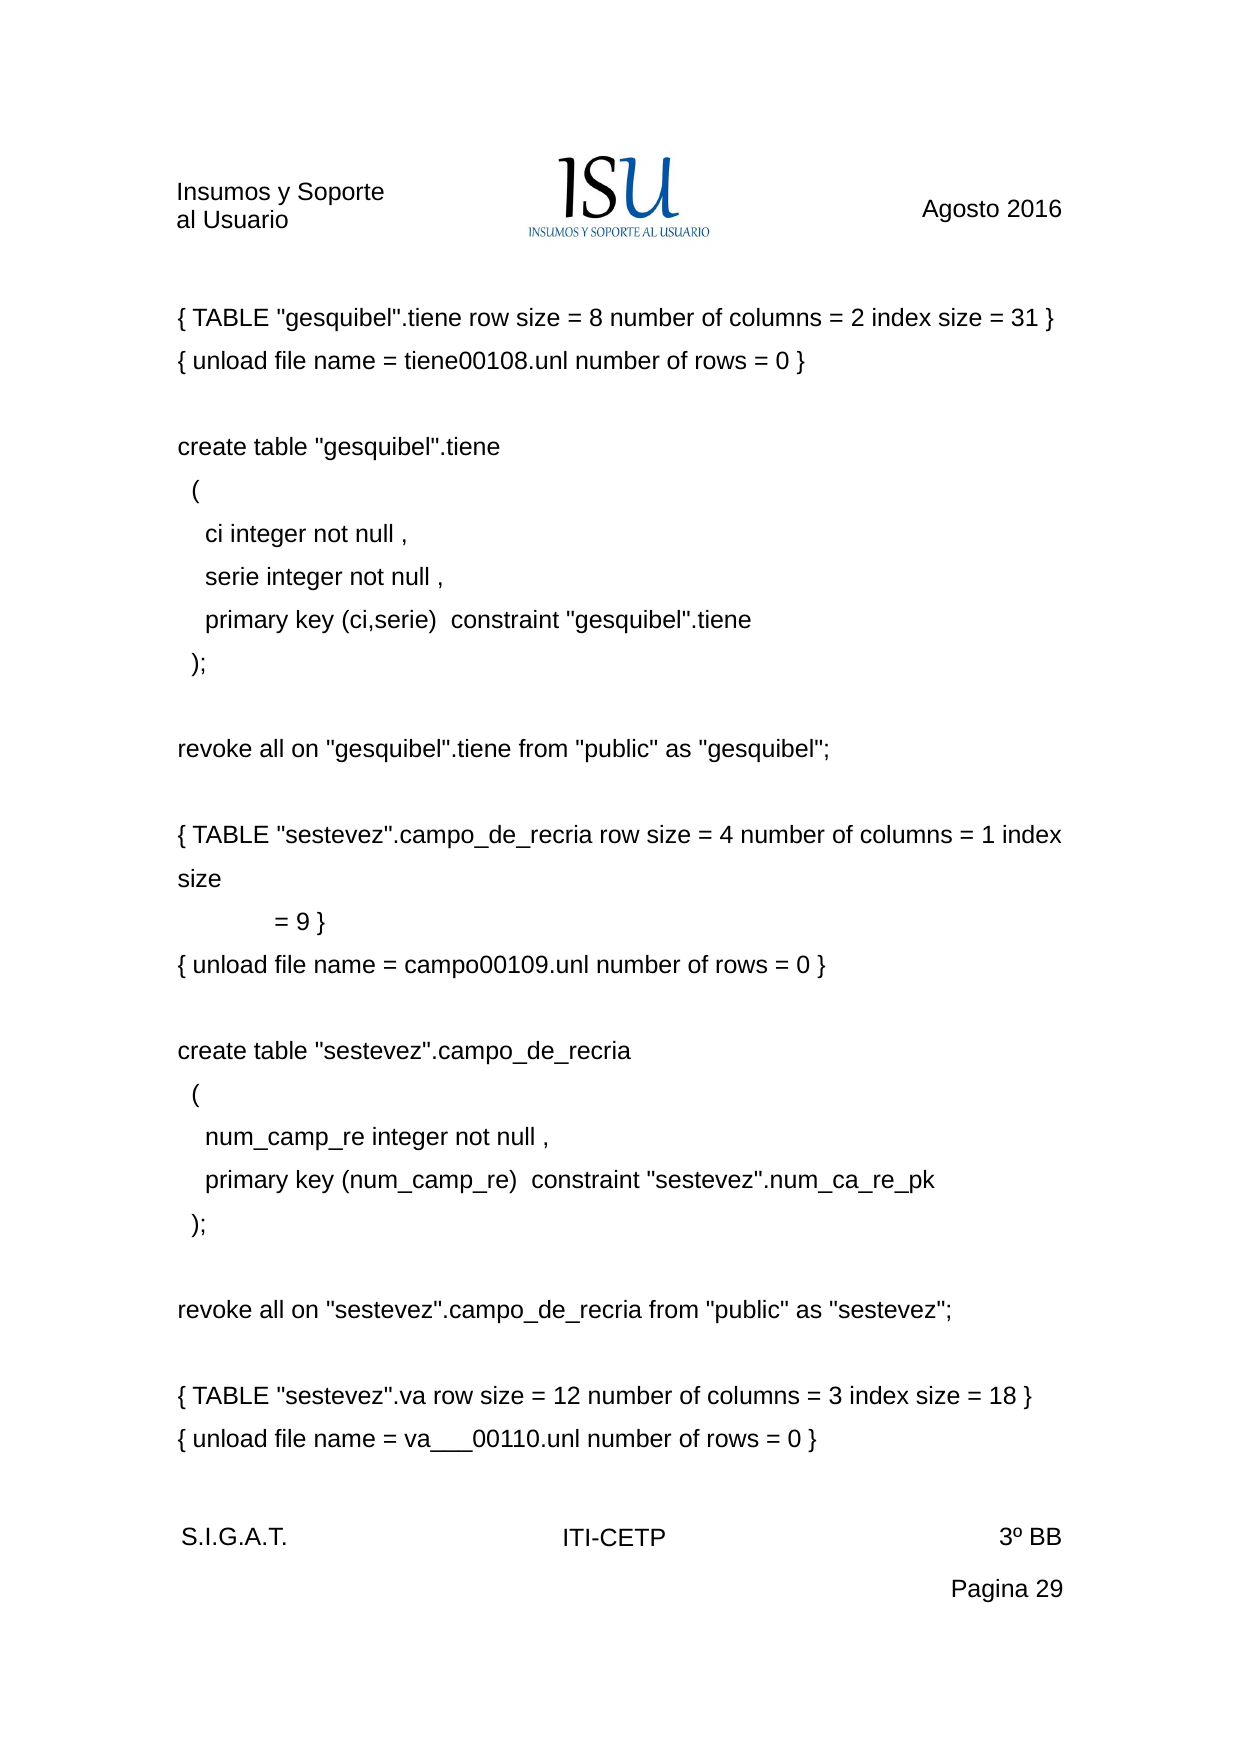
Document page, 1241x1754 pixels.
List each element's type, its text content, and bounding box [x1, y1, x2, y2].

picture [517, 138, 723, 252]
text { TABLE "gesquibel".tiene row size = 8 number of columns = 2 index size = 31 } { unload file name = tiene00108.unl number of rows = 0 } create table "gesquibel".tiene ( ci integer not null , serie integer not null , primary key (ci,serie) constraint "gesquibel".tiene ); revoke all on "gesquibel".tiene from "public" as "gesquibel"; { TABLE "sestevez".campo_de_recria row size = 4 number of columns = 1 index size = 9 } { unload file name = campo00109.unl number of rows = 0 } create table "sestevez".campo_de_recria ( num_camp_re integer not null , primary key (num_camp_re) constraint "sestevez".num_ca_re_pk ); revoke all on "sestevez".campo_de_recria from "public" as "sestevez"; { TABLE "sestevez".va row size = 12 number of columns = 3 index size = 18 } { unload file name = va___00110.unl number of rows = 0 } [177, 260, 1063, 1453]
